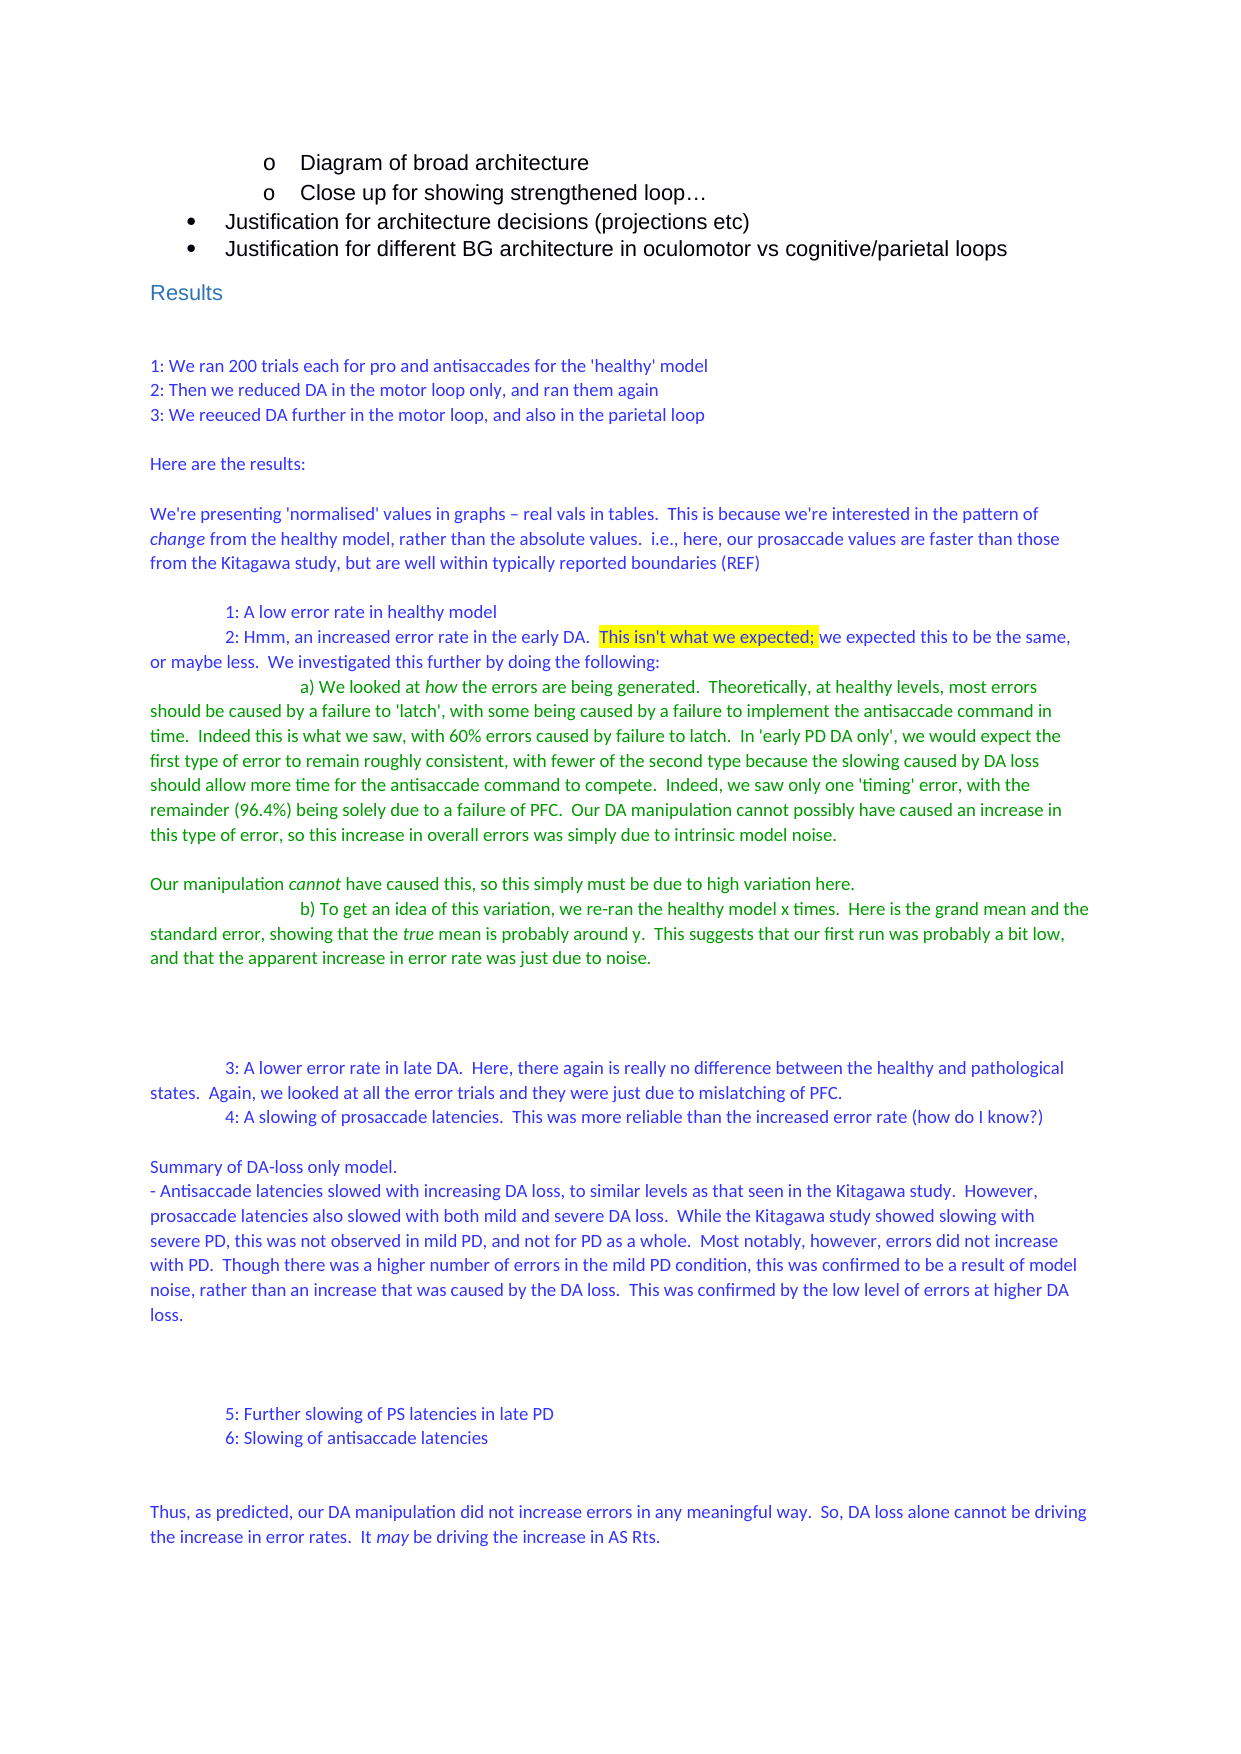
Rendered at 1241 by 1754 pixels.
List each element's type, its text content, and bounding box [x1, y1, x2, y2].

list 1: We ran 200 trials each for pro and antisaccades for the 'healthy' model [150, 354, 1090, 377]
list Here are the results: [150, 453, 1090, 476]
list 3: A lower error rate in late DA. Here, there again is really no difference between the healthy and pathological states. Again, we looked at all the error trials and they were just due to mislatching of PFC. [150, 1056, 1090, 1104]
subtitle Results [150, 280, 1090, 305]
list 4: A slowing of prosaccade latencies. This was more reliable than the increased error rate (how do I know?) [150, 1106, 1090, 1128]
list 6: Slowing of antisaccade latencies [150, 1426, 1090, 1449]
list 3: We reeuced DA further in the motor loop, and also in the parietal loop [150, 403, 1090, 426]
list Justification for architecture decisions (projections etc) [187, 209, 1090, 234]
list Summary of DA-loss only model. [150, 1155, 1090, 1178]
list Diagram of broad architecture [262, 150, 1090, 177]
list b) To get an idea of this variation, we re-ran the healthy model x times. Here is the grand mean and the standard error, showing that the true mean is probably around y. This suggests that our first run was probably a bit low, and that the apparent increase in error rate was just due to noise. [150, 897, 1090, 969]
list 2: Hmm, an increased error rate in the early DA. This isn't what we expected; we expected this to be the same, or maybe less. We investigated this further by doing the following: [150, 625, 1090, 673]
list Justification for different BG architecture in oculomotor vs cognitive/parietal loops [187, 236, 1090, 261]
list Thus, as predicted, our DA manipulation did not increase errors in any meaningful way. So, DA loss alone cannot be driving the increase in error rates. It may be driving the increase in AS Rts. [150, 1501, 1090, 1548]
list 2: Then we reduced DA in the motor loop only, and ran them again [150, 378, 1090, 401]
list a) We looked at how the errors are being generated. Theoretically, at healthy levels, most errors should be caused by a failure to 'latch', with some being caused by a failure to implement the antisaccade command in time. Indeed this is what we saw, with 60% errors caused by failure to latch. In 'early PD DA only', we would expect the first type of error to remain roughly consistent, with fewer of the second type because the slowing caused by DA loss should allow more time for the antisaccade command to compete. Indeed, we saw only one 'timing' error, with the remainder (96.4%) being solely due to a failure of PFC. Our DA manipulation cannot possibly have caused an increase in this type of error, so this increase in overall errors was simply due to intrinsic model noise. [150, 675, 1090, 846]
list 5: Further slowing of PS latencies in late PD [150, 1402, 1090, 1425]
list Our manipulation cannot have caused this, so this simply must be due to high variation here. [150, 872, 1090, 895]
list - Antisaccade latencies slowed with increasing DA loss, to similar levels as that seen in the Kitagawa study. However, prosaccade latencies also slowed with both mild and severe DA loss. While the Kitagawa study showed slowing with severe PD, this was not observed in mild PD, and not for PD as a whole. Most notably, however, errors did not increase with PD. Though there was a higher number of errors in the mild PD condition, this was confirmed to be a result of model noise, rather than an increase that was caused by the DA loss. This was confirmed by the low level of errors at higher DA loss. [150, 1179, 1090, 1326]
list We're presenting 'normalised' values in graphs – real vals in tables. This is because we're interested in the pattern of change from the healthy model, rather than the absolute values. i.e., here, our prosaccade values are faster than those from the Kitagawa study, but are well within typically reported boundaries (REF) [150, 502, 1090, 574]
list 1: A low error rate in healthy model [150, 601, 1090, 624]
list Close up for showing strengthened loop… [262, 179, 1090, 207]
